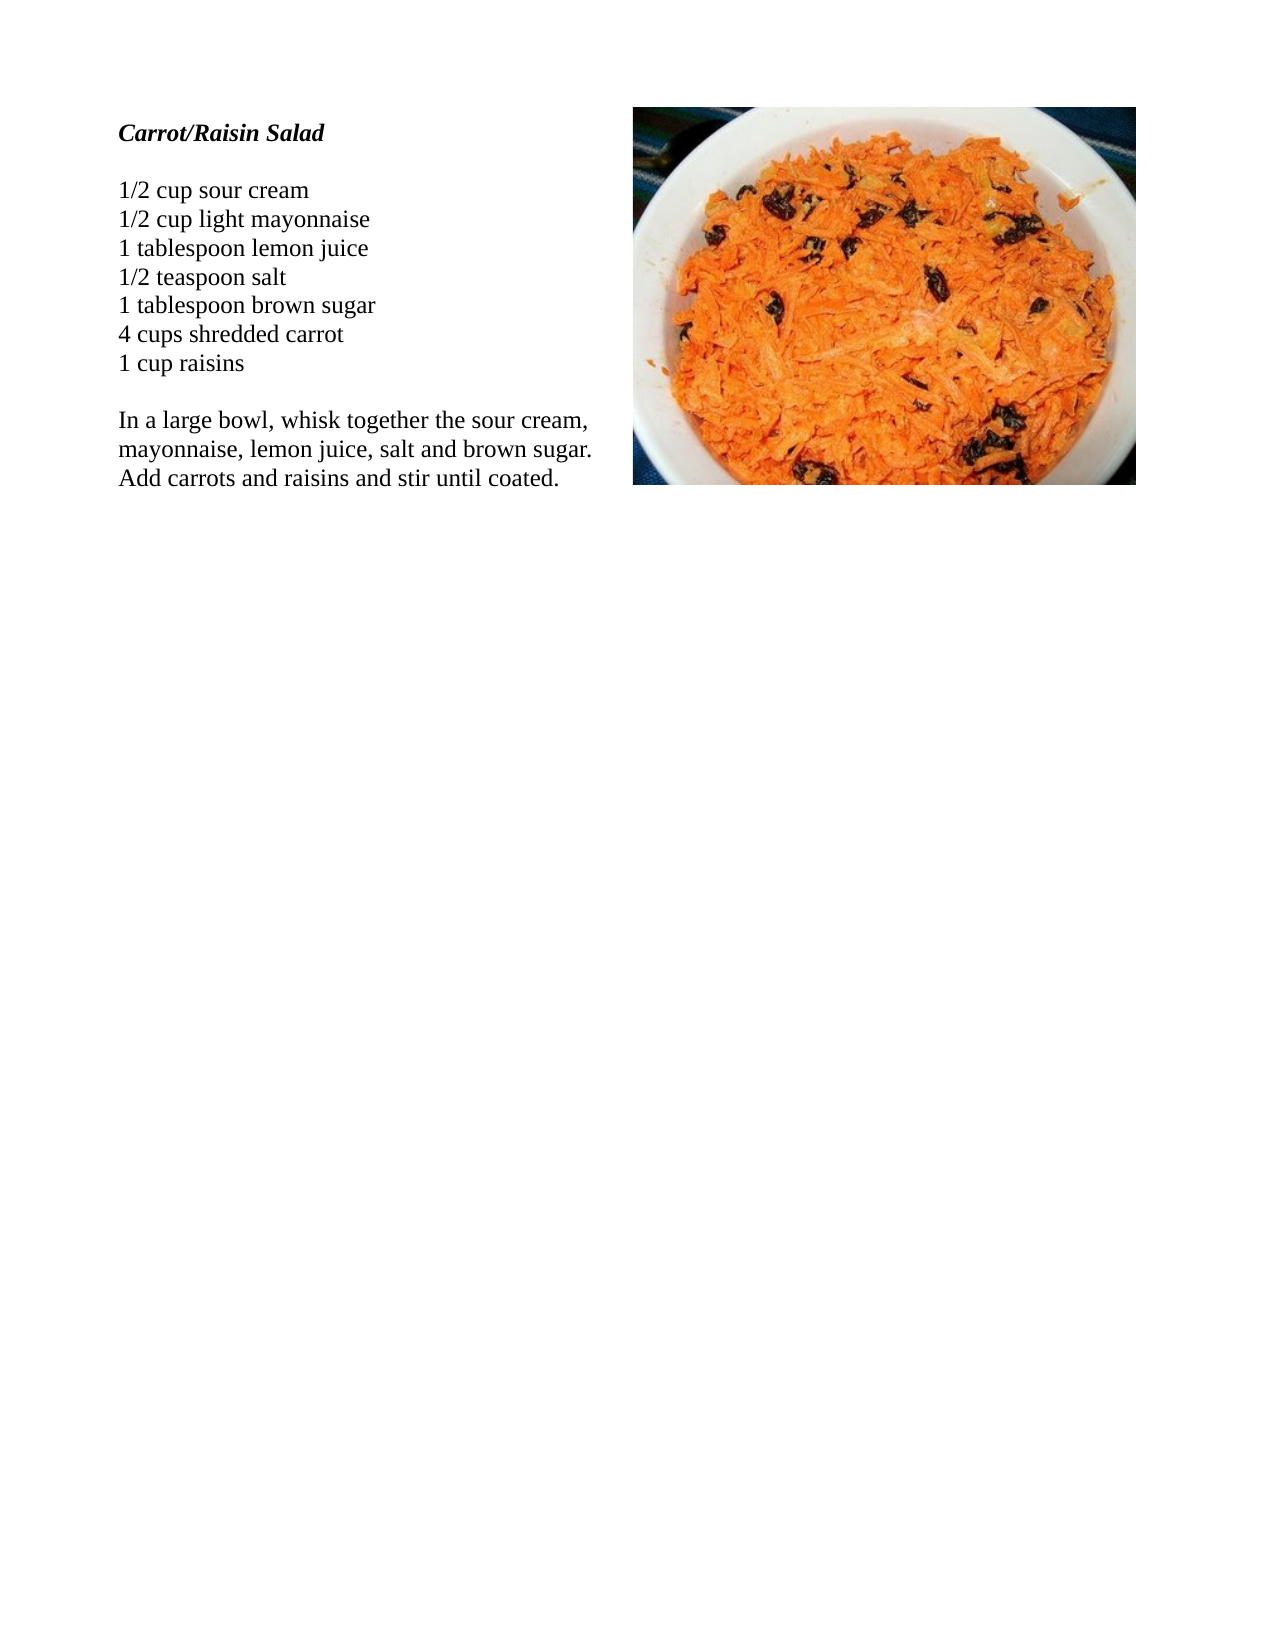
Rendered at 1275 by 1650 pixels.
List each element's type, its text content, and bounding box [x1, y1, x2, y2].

text In a large bowl, whisk together the sour cream, mayonnaise, lemon juice, salt and brown sugar. Add carrots and raisins and stir until coated. [118, 406, 1157, 492]
text Carrot/Raisin Salad [118, 118, 632, 147]
text 1/2 teaspoon salt [118, 262, 632, 291]
text [1136, 348, 1157, 377]
text 1 tablespoon lemon juice [118, 233, 632, 262]
text 1/2 cup sour cream [118, 176, 632, 204]
text [1136, 319, 1157, 348]
text 1 cup raisins [118, 348, 632, 377]
text [1136, 291, 1157, 319]
text [1136, 233, 1157, 262]
text [1136, 176, 1157, 204]
text [1136, 204, 1157, 233]
picture [632, 107, 1136, 485]
text [1136, 262, 1157, 291]
text 4 cups shredded carrot [118, 319, 632, 348]
text 1/2 cup light mayonnaise [118, 204, 632, 233]
text 1 tablespoon brown sugar [118, 291, 632, 319]
text [1136, 118, 1157, 147]
